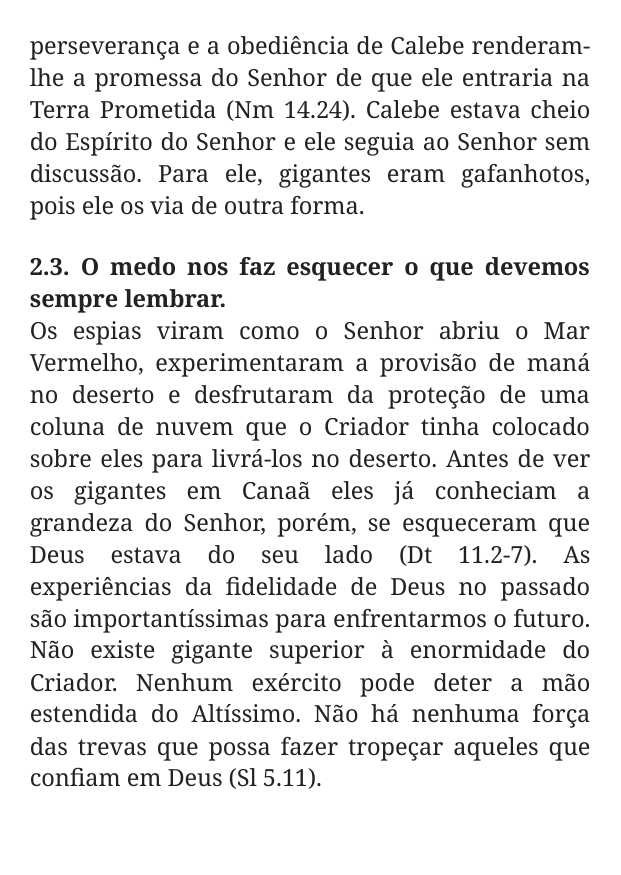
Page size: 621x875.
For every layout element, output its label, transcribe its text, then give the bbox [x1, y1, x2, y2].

text perseverança e a obediência de Calebe renderam-lhe a promessa do Senhor de que ele entraria na Terra Prometida (Nm 14.24). Calebe estava cheio do Espírito do Senhor e ele seguia ao Senhor sem discussão. Para ele, gigantes eram gafanhotos, pois ele os via de outra forma. [29, 29, 591, 221]
text Os espias viram como o Senhor abriu o Mar Vermelho, experimentaram a provisão de maná no deserto e desfrutaram da proteção de uma coluna de nuvem que o Criador tinha colocado sobre eles para livrá-los no deserto. Antes de ver os gigantes em Canaã eles já conheciam a grandeza do Senhor, porém, se esqueceram que Deus estava do seu lado (Dt 11.2-7). As experiências da fidelidade de Deus no passado são importantíssimas para enfrentarmos o futuro. Não existe gigante superior à enormidade do Criador. Nenhum exército pode deter a mão estendida do Altíssimo. Não há nenhuma força das trevas que possa fazer tropeçar aqueles que confiam em Deus (Sl 5.11). [29, 314, 591, 794]
text 2.3. O medo nos faz esquecer o que devemos sempre lembrar. [29, 250, 591, 314]
